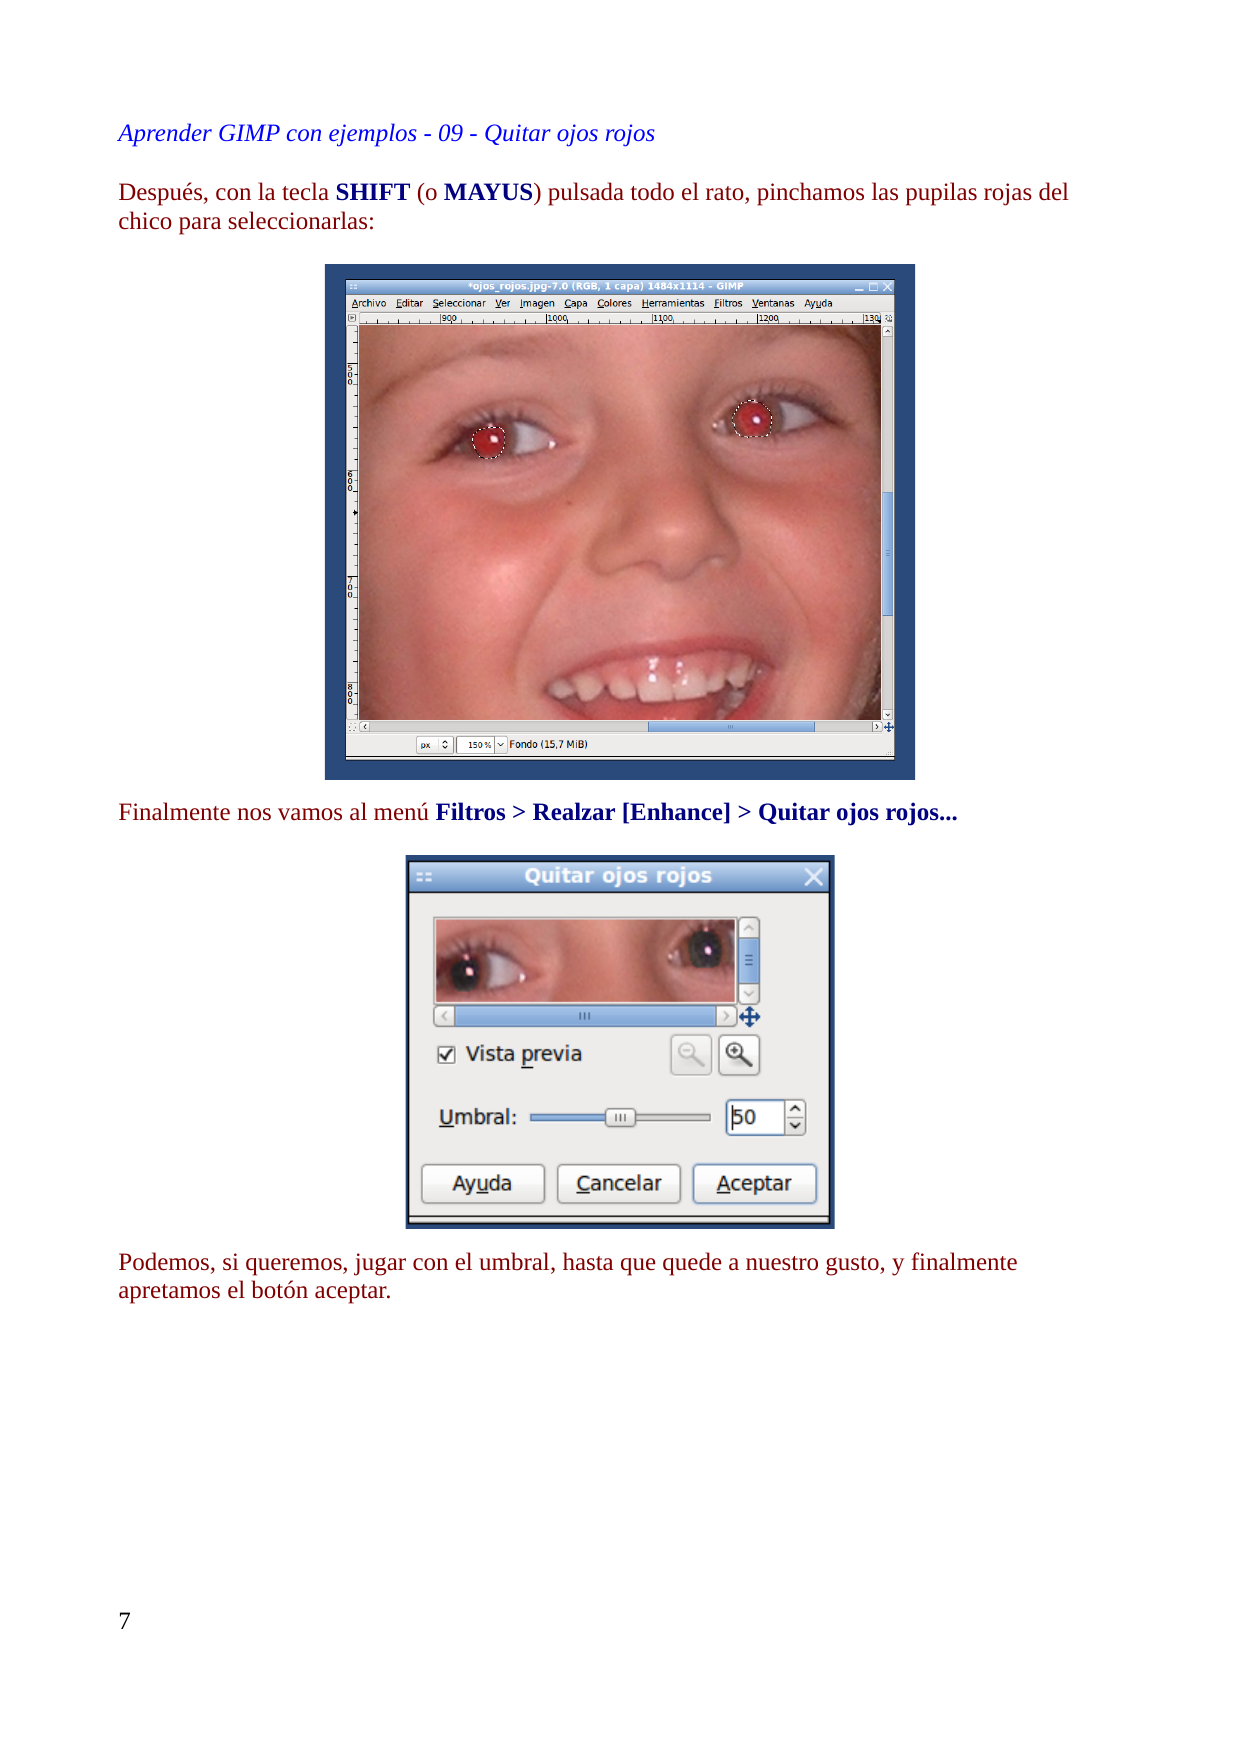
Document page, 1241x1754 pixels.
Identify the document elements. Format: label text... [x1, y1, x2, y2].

text Finalmente nos vamos al menú Filtros > Realzar [Enhance] > Quitar ojos rojos... [118, 246, 1122, 826]
text Podemos, si queremos, jugar con el umbral, hasta que quede a nuestro gusto, y finalmente apretamos el botón aceptar. [118, 838, 1122, 1304]
text Después, con la tecla SHIFT (o MAYUS) pulsada todo el rato, pinchamos las pupilas rojas del chico para seleccionarlas: [118, 177, 1122, 234]
picture [405, 855, 835, 1229]
picture [324, 264, 916, 780]
